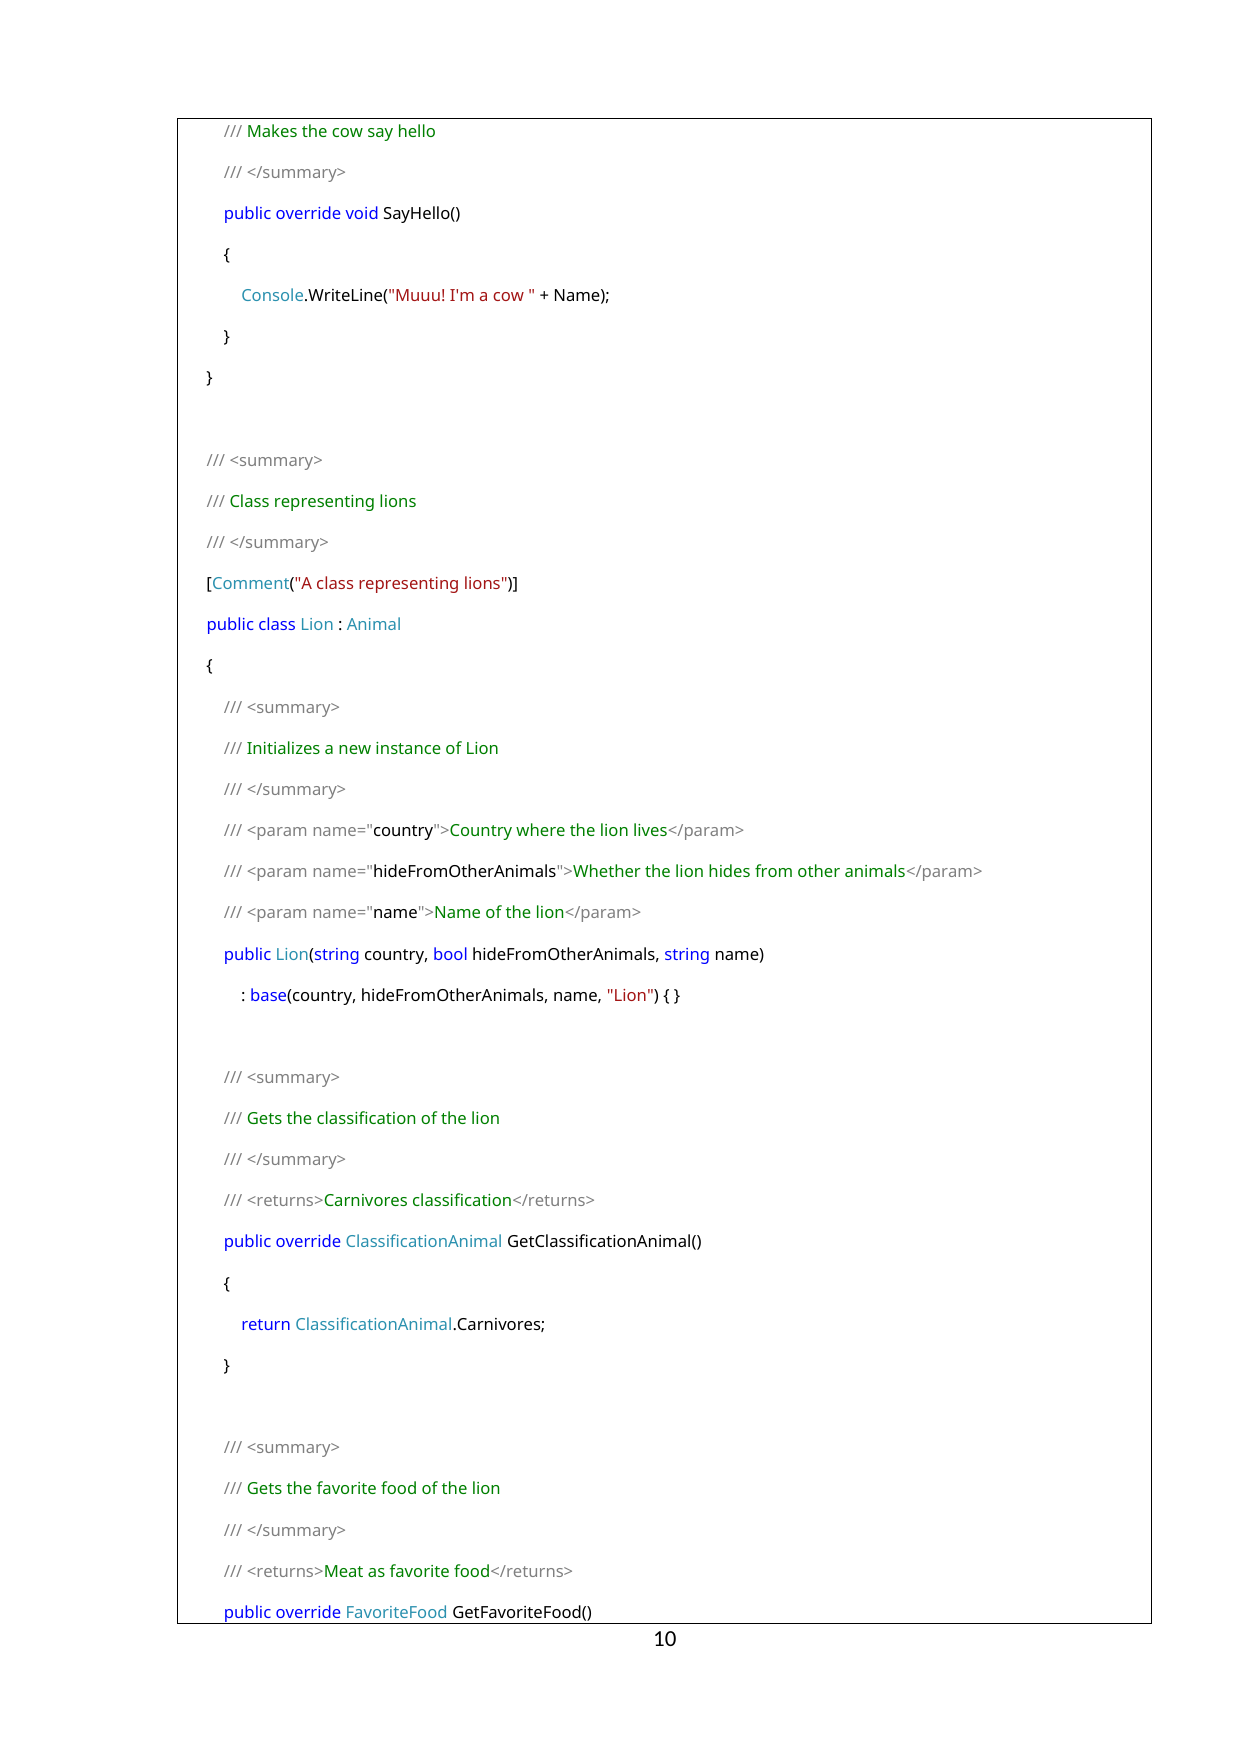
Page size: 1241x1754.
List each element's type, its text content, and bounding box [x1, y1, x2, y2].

table_header /// Makes the cow say hello /// </summary> public override void SayHello() { Console.WriteLine("Muuu! I'm a cow " + Name); } } /// <summary> /// Class representing lions /// </summary> [Comment("A class representing lions")] public class Lion : Animal { /// <summary> /// Initializes a new instance of Lion /// </summary> /// <param name="country">Country where the lion lives</param> /// <param name="hideFromOtherAnimals">Whether the lion hides from other animals</param> /// <param name="name">Name of the lion</param> public Lion(string country, bool hideFromOtherAnimals, string name) : base(country, hideFromOtherAnimals, name, "Lion") { } /// <summary> /// Gets the classification of the lion /// </summary> /// <returns>Carnivores classification</returns> public override ClassificationAnimal GetClassificationAnimal() { return ClassificationAnimal.Carnivores; } /// <summary> /// Gets the favorite food of the lion /// </summary> /// <returns>Meat as favorite food</returns> public override FavoriteFood GetFavoriteFood() [178, 119, 1151, 1623]
